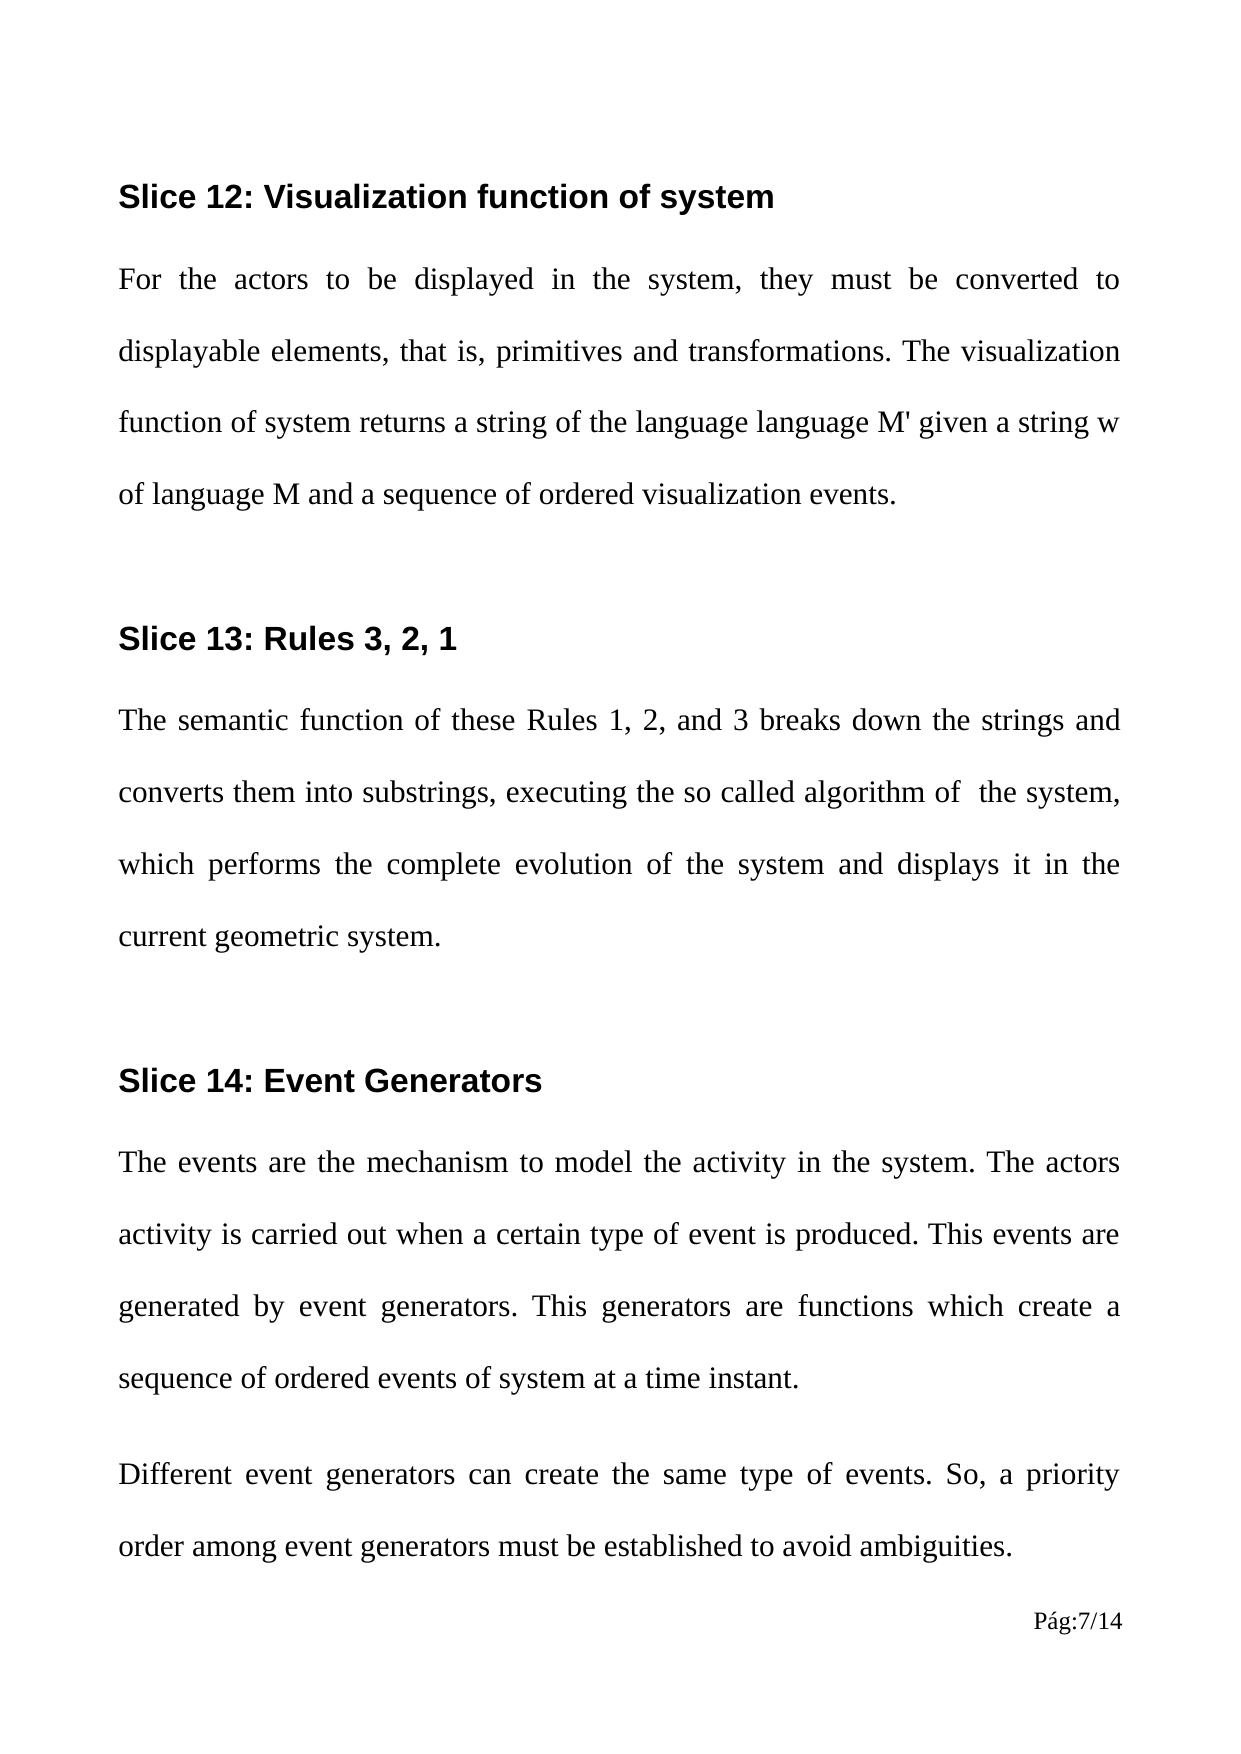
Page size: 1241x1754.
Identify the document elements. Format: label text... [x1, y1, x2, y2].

text The events are the mechanism to model the activity in the system. The actors activity is carried out when a certain type of event is produced. This events are generated by event generators. This generators are functions which create a sequence of ordered events of system at a time instant. [118, 1143, 1122, 1395]
subtitle Slice 12: Visualization function of system [118, 177, 1122, 216]
text Different event generators can create the same type of events. So, a priority order among event generators must be established to avoid ambiguities. [118, 1456, 1122, 1563]
text The semantic function of these Rules 1, 2, and 3 breaks down the strings and converts them into substrings, executing the so called algorithm of the system, which performs the complete evolution of the system and displays it in the current geometric system. [118, 702, 1122, 953]
subtitle Slice 13: Rules 3, 2, 1 [118, 619, 1122, 657]
text For the actors to be displayed in the system, they must be converted to displayable elements, that is, primitives and transformations. The visualization function of system returns a string of the language language M' given a string w of language M and a sequence of ordered visualization events. [118, 260, 1122, 511]
subtitle Slice 14: Event Generators [118, 1061, 1122, 1099]
